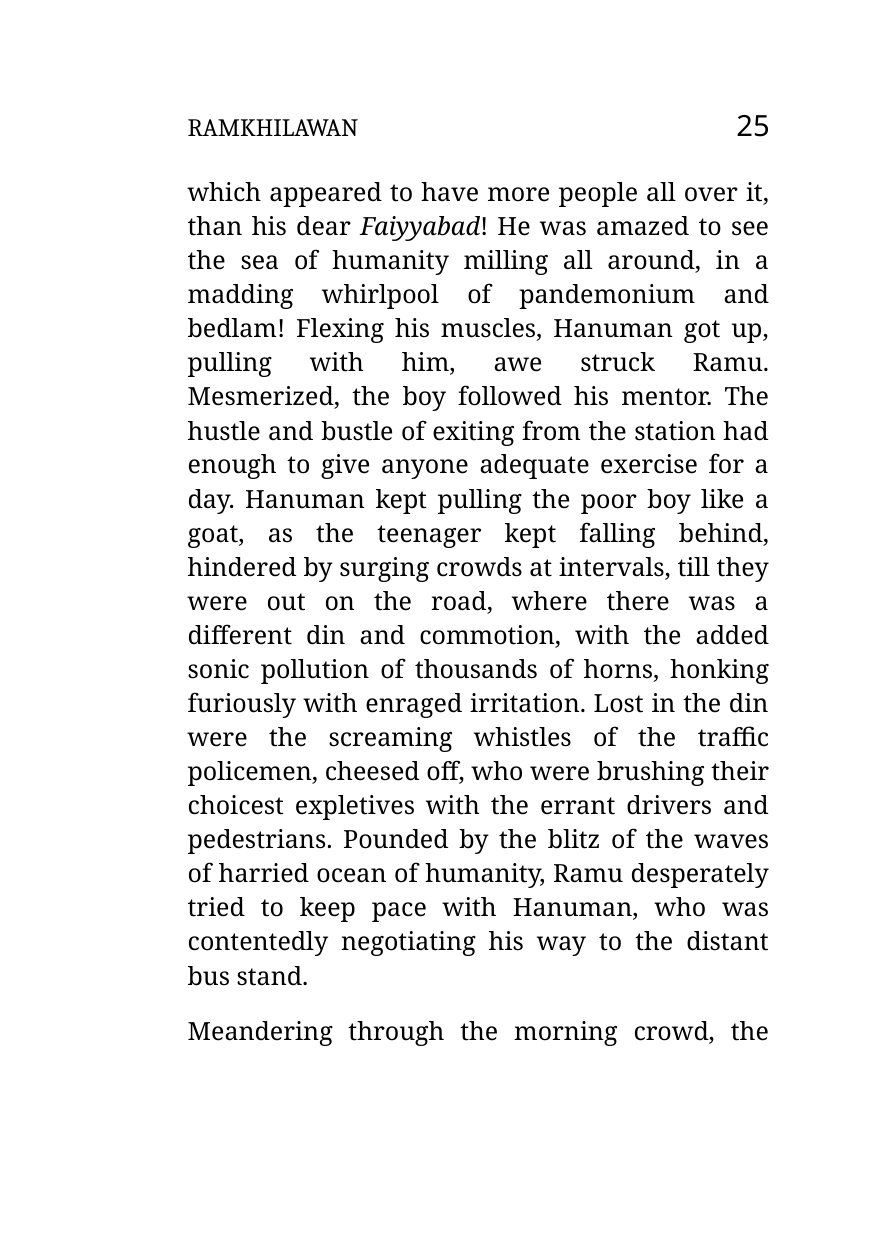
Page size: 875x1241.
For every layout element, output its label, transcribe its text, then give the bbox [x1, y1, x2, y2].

text Meandering through the morning crowd, the [187, 1013, 769, 1047]
text which appeared to have more people all over it, than his dear Faiyyabad! He was amazed to see the sea of humanity milling all around, in a madding whirlpool of pandemonium and bedlam! Flexing his muscles, Hanuman got up, pulling with him, awe struck Ramu. Mesmerized, the boy followed his mentor. The hustle and bustle of exiting from the station had enough to give anyone adequate exercise for a day. Hanuman kept pulling the poor boy like a goat, as the teenager kept falling behind, hindered by surging crowds at intervals, till they were out on the road, where there was a different din and commotion, with the added sonic pollution of thousands of horns, honking furiously with enraged irritation. Lost in the din were the screaming whistles of the traffic policemen, cheesed off, who were brushing their choicest expletives with the errant drivers and pedestrians. Pounded by the blitz of the waves of harried ocean of humanity, Ramu desperately tried to keep pace with Hanuman, who was contentedly negotiating his way to the distant bus stand. [187, 175, 769, 992]
